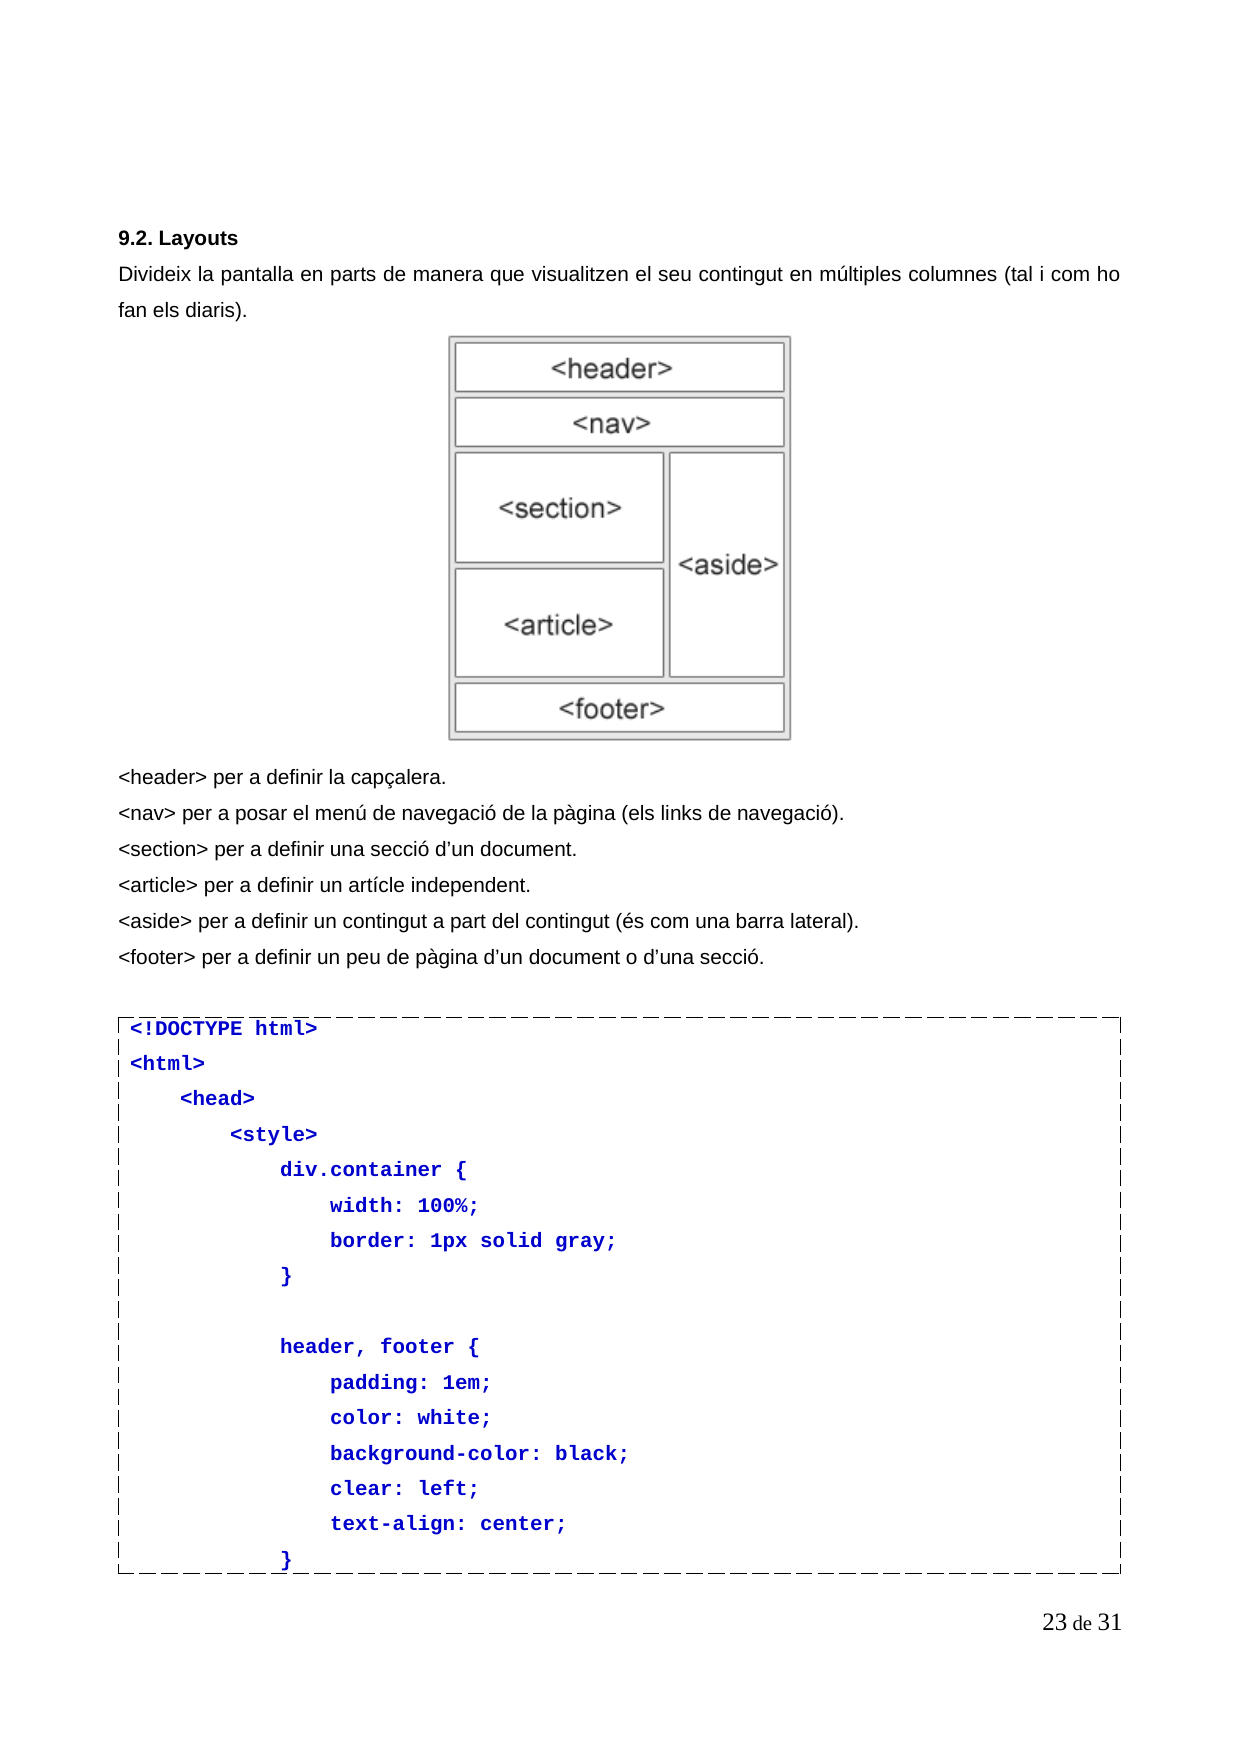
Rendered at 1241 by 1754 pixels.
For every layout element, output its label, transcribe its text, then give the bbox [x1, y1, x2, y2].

text <article> per a definir un artícle independent. [118, 873, 1122, 897]
text <nav> per a posar el menú de navegació de la pàgina (els links de navegació). [118, 801, 1122, 825]
text Divideix la pantalla en parts de manera que visualitzen el seu contingut en múltiples columnes (tal i com ho fan els diaris). [118, 262, 1122, 322]
table_header <!DOCTYPE html> <html> <head> <style> div.container { width: 100%; border: 1px solid gray; } header, footer { padding: 1em; color: white; background-color: black; clear: left; text-align: center; } [118, 1017, 1121, 1572]
text <aside> per a definir un contingut a part del contingut (és com una barra lateral). [118, 909, 1122, 933]
text <footer> per a definir un peu de pàgina d’un document o d’una secció. [118, 945, 1122, 969]
text <section> per a definir una secció d’un document. [118, 837, 1122, 861]
text <header> per a definir la capçalera. [118, 765, 1122, 789]
text 9.2. Layouts [118, 226, 1122, 250]
picture [444, 333, 796, 747]
